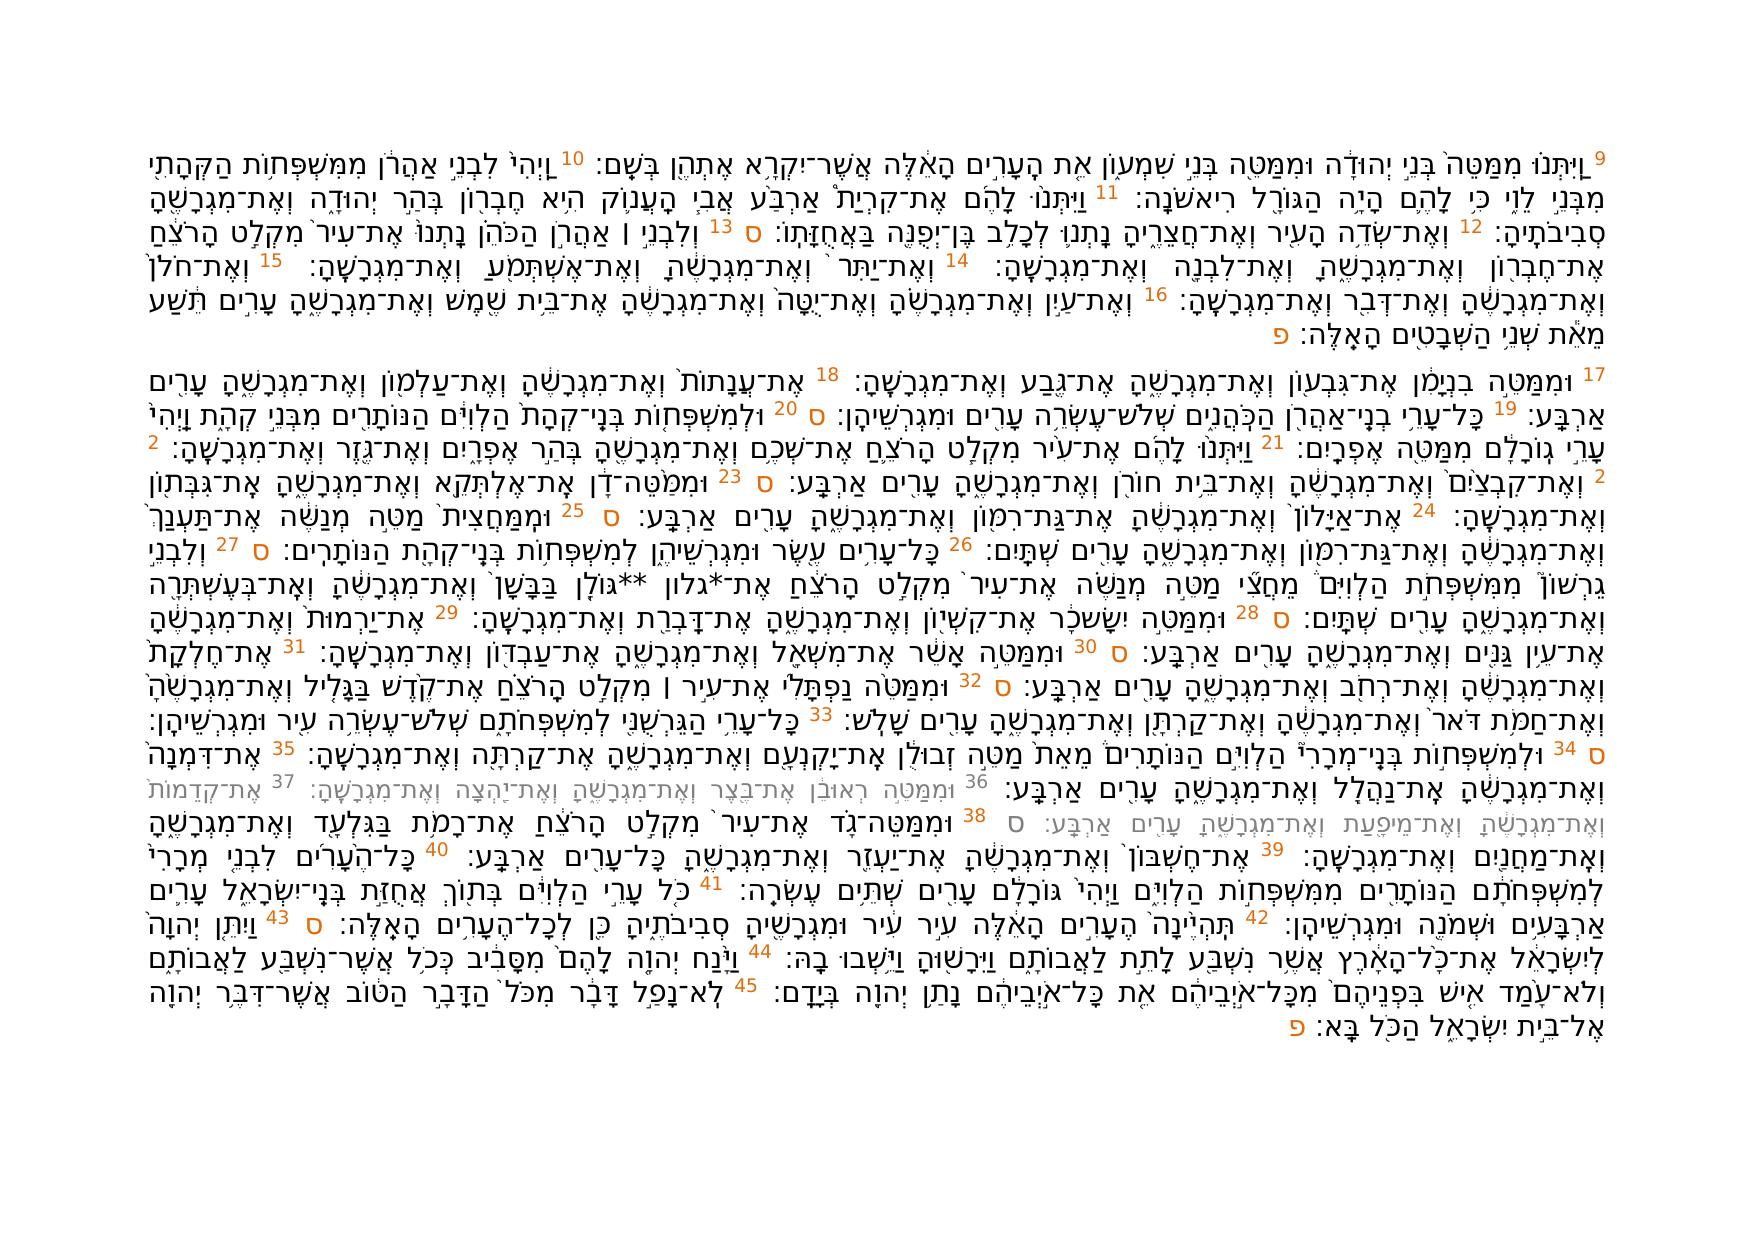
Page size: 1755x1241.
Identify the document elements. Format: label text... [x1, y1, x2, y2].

text 17 וּמִמַּטֵּ֣ה בִנְיָמִ֔ן אֶת־גִּבְע֖וֹן וְאֶת־מִגְרָשֶׁ֑הָ אֶת־גֶּ֖בַע וְאֶת־מִגְרָשֶֽׁהָ׃ ‬‬18 אֶת־עֲנָתוֹת֙ וְאֶת־מִגְרָשֶׁ֔הָ וְאֶת־עַלְמ֖וֹן וְאֶת־מִגְרָשֶׁ֑הָ עָרִ֖ים אַרְבַּֽע׃ ‬‬19 כָּל־עָרֵ֥י בְנֵֽי־אַהֲרֹ֖ן הַכֹּֽהֲנִ֑ים שְׁלֹשׁ־עֶשְׂרֵ֥ה עָרִ֖ים וּמִגְרְשֵׁיהֶֽן׃ ס ‬‬20 וּלְמִשְׁפְּח֤וֹת בְּנֵֽי־קְהָת֙ הַלְוִיִּ֔ם הַנּוֹתָרִ֖ים מִבְּנֵ֣י קְהָ֑ת וַֽיְהִי֙ עָרֵ֣י גֽוֹרָלָ֔ם מִמַּטֵּ֖ה אֶפְרָֽיִם׃ ‬‬21 וַיִּתְּנ֨וּ לָהֶ֜ם אֶת־עִ֨יר מִקְלַ֧ט הָרֹצֵ֛חַ אֶת־שְׁכֶ֥ם וְאֶת־מִגְרָשֶׁ֖הָ בְּהַ֣ר אֶפְרָ֑יִם וְאֶת־גֶּ֖זֶר וְאֶת־מִגְרָשֶֽׁהָ׃ ‬‬22 וְאֶת־קִבְצַ֙יִם֙ וְאֶת־מִגְרָשֶׁ֔הָ וְאֶת־בֵּ֥ית חוֹרֹ֖ן וְאֶת־מִגְרָשֶׁ֑הָ עָרִ֖ים אַרְבַּֽע׃ ס ‬‬23 וּמִמַּ֨טֵּה־דָ֔ן אֶֽת־אֶלְתְּקֵ֖א וְאֶת־מִגְרָשֶׁ֑הָ אֶֽת־גִּבְּת֖וֹן וְאֶת־מִגְרָשֶֽׁהָ׃ ‬‬24 אֶת־אַיָּלוֹן֙ וְאֶת־מִגְרָשֶׁ֔הָ אֶת־גַּת־רִמּ֖וֹן וְאֶת־מִגְרָשֶׁ֑הָ עָרִ֖ים אַרְבַּֽע׃ ס ‬‬25 וּמִֽמַּחֲצִית֙ מַטֵּ֣ה מְנַשֶּׁ֔ה אֶת־תַּעְנַךְ֙ וְאֶת־מִגְרָשֶׁ֔הָ וְאֶת־גַּת־רִמּ֖וֹן וְאֶת־מִגְרָשֶׁ֑הָ עָרִ֖ים שְׁתָּֽיִם׃ ‬‬26 כָּל־עָרִ֥ים עֶ֖שֶׂר וּמִגְרְשֵׁיהֶ֑ן לְמִשְׁפְּח֥וֹת בְּנֵֽי־קְהָ֖ת הַנּוֹתָרִֽים׃ ס ‬‬27 וְלִבְנֵ֣י גֵרְשׁוֹן֮ מִמִּשְׁפְּחֹ֣ת הַלְוִיִּם֒ מֵחֲצִ֞י מַטֵּ֣ה מְנַשֶּׁ֗ה אֶת־עִיר֙ מִקְלַ֣ט הָרֹצֵ֔חַ אֶת־*גלון **גּוֹלָ֤ן בַּבָּשָׁן֙ וְאֶת־מִגְרָשֶׁ֔הָ וְאֶֽת־בְּעֶשְׁתְּרָ֖ה וְאֶת־מִגְרָשֶׁ֑הָ עָרִ֖ים שְׁתָּֽיִם׃ ס ‬‬28 וּמִמַּטֵּ֣ה יִשָׂשכָ֔ר אֶת־קִשְׁי֖וֹן וְאֶת־מִגְרָשֶׁ֑הָ אֶת־דָּֽבְרַ֖ת וְאֶת־מִגְרָשֶֽׁהָ׃ ‬‬29 אֶת־יַרְמוּת֙ וְאֶת־מִגְרָשֶׁ֔הָ אֶת־עֵ֥ין גַּנִּ֖ים וְאֶת־מִגְרָשֶׁ֑הָ עָרִ֖ים אַרְבַּֽע׃ ס ‬‬30 וּמִמַּטֵּ֣ה אָשֵׁ֔ר אֶת־מִשְׁאָ֖ל וְאֶת־מִגְרָשֶׁ֑הָ אֶת־עַבְדּ֖וֹן וְאֶת־מִגְרָשֶֽׁהָ׃ ‬‬31 אֶת־חֶלְקָת֙ וְאֶת־מִגְרָשֶׁ֔הָ וְאֶת־רְחֹ֖ב וְאֶת־מִגְרָשֶׁ֑הָ עָרִ֖ים אַרְבַּֽע׃ ס ‬‬32 וּמִמַּטֵּ֨ה נַפְתָּלִ֜י אֶת־עִ֣יר ׀ מִקְלַ֣ט הָֽרֹצֵ֗חַ אֶת־קֶ֨דֶשׁ בַּגָּלִ֤יל וְאֶת־מִגְרָשֶׁ֙הָ֙ וְאֶת־חַמֹּ֥ת דֹּאר֙ וְאֶת־מִגְרָשֶׁ֔הָ וְאֶת־קַרְתָּ֖ן וְאֶת־מִגְרָשֶׁ֑הָ עָרִ֖ים שָׁלֹֽשׁ׃ ‬‬33 כָּל־עָרֵ֥י הַגֵּרְשֻׁנִּ֖י לְמִשְׁפְּחֹתָ֑ם שְׁלֹשׁ־עֶשְׂרֵ֥ה עִ֖יר וּמִגְרְשֵׁיהֶֽן׃ ס ‬‬34 וּלְמִשְׁפְּח֣וֹת בְּנֵֽי־מְרָרִי֮ הַלְוִיִּ֣ם הַנּוֹתָרִים֒ מֵאֵת֙ מַטֵּ֣ה זְבוּלֻ֔ן אֶֽת־יָקְנְעָ֖ם וְאֶת־מִגְרָשֶׁ֑הָ אֶת־קַרְתָּ֖ה וְאֶת־מִגְרָשֶֽׁהָ׃ ‬‬35 אֶת־דִּמְנָה֙ וְאֶת־מִגְרָשֶׁ֔הָ אֶֽת־נַהֲלָ֖ל וְאֶת־מִגְרָשֶׁ֑הָ עָרִ֖ים אַרְבַּֽע׃ 36 ‬‬וּמִמַּטֵּ֣ה רְאוּבֵ֔ן אֶת־בֶּ֖צֶר וְאֶת־מִגְרָשֶׁ֑הָ וְאֶת־יַ֖הְצָה וְאֶת־מִגְרָשֶֽׁהָ׃ 37 אֶת־קְדֵמוֹת֙ וְאֶת־מִגְרָשֶׁ֔הָ וְאֶת־מֵיפָ֖עַת וְאֶת־מִגְרָשֶׁ֑הָ עָרִ֖ים אַרְבַּֽע׃ ס ‬‬‬‬38 וּמִמַּטֵּה־גָ֗ד אֶת־עִיר֙ מִקְלַ֣ט הָרֹצֵ֔חַ אֶת־רָמֹ֥ת בַּגִּלְעָ֖ד וְאֶת־מִגְרָשֶׁ֑הָ וְאֶֽת־מַחֲנַ֖יִם וְאֶת־מִגְרָשֶֽׁהָ׃ ‬‬39 אֶת־חֶשְׁבּוֹן֙ וְאֶת־מִגְרָשֶׁ֔הָ אֶת־יַעְזֵ֖ר וְאֶת־מִגְרָשֶׁ֑הָ כָּל־עָרִ֖ים אַרְבַּֽע׃ ‬‬40 כָּל־הֶ֨עָרִ֜ים לִבְנֵ֤י מְרָרִי֙ לְמִשְׁפְּחֹתָ֔ם הַנּוֹתָרִ֖ים מִמִּשְׁפְּח֣וֹת הַלְוִיִּ֑ם וַיְהִי֙ גּוֹרָלָ֔ם עָרִ֖ים שְׁתֵּ֥ים עֶשְׂרֵֽה׃ ‬‬41 כֹּ֚ל עָרֵ֣י הַלְוִיִּ֔ם בְּת֖וֹךְ אֲחֻזַּ֣ת בְּנֵֽי־יִשְׂרָאֵ֑ל עָרִ֛ים אַרְבָּעִ֥ים וּשְׁמֹנֶ֖ה וּמִגְרְשֵׁיהֶֽן׃ ‬‬42 תִּֽהְיֶ֙ינָה֙ הֶעָרִ֣ים הָאֵ֔לֶּה עִ֣יר עִ֔יר וּמִגְרָשֶׁ֖יהָ סְבִיבֹתֶ֑יהָ כֵּ֖ן לְכָל־הֶעָרִ֥ים הָאֵֽלֶּה׃ ס ‬‬43 וַיִתֵּ֤ן יְהוָה֙ לְיִשְׂרָאֵ֔ל אֶת־כָּ֨ל־הָאָ֔רֶץ אֲשֶׁ֥ר נִשְׁבַּ֖ע לָתֵ֣ת לַאֲבוֹתָ֑ם וַיִּרָשׁ֖וּהָ וַיֵּ֥שְׁבוּ בָֽהּ׃ ‬44 וַיָּ֨נַח יְהוָ֤ה לָהֶם֙ מִסָּבִ֔יב כְּכֹ֥ל אֲשֶׁר־נִשְׁבַּ֖ע לַאֲבוֹתָ֑ם וְלֹא־עָ֨מַד אִ֤ישׁ בִּפְנֵיהֶם֙ מִכָּל־אֹ֣יְבֵיהֶ֔ם אֵ֚ת כָּל־אֹ֣יְבֵיהֶ֔ם נָתַ֥ן יְהוָ֖ה בְּיָדָֽם׃ ‬‬45 לֹֽא־נָפַ֣ל דָּבָ֔ר מִכֹּל֙ הַדָּבָ֣ר הַטּ֔וֹב אֲשֶׁר־דִּבֶּ֥ר יְהוָ֖ה אֶל־בֵּ֣ית יִשְׂרָאֵ֑ל הַכֹּ֖ל בָּֽא׃ פ ‬‬ [148, 364, 1606, 1043]
text 9 וֽ͏ַיִּתְּנ֗וּ מִמַּטֵּה֙ בְּנֵ֣י יְהוּדָ֔ה וּמִמַּטֵּ֖ה בְּנֵ֣י שִׁמְע֑וֹן אֵ֚ת הֶֽעָרִ֣ים הָאֵ֔לֶּה אֲשֶׁר־יִקְרָ֥א אֶתְהֶ֖ן בְּשֵֽׁם׃ ‬‬10 וֽ͏ַיְהִי֙ לִבְנֵ֣י אַהֲרֹ֔ן מִמִּשְׁפְּח֥וֹת הַקְּהָתִ֖י מִבְּנֵ֣י לֵוִ֑י כִּ֥י לָהֶ֛ם הָיָ֥ה הַגּוֹרָ֖ל רִיאשֹׁנָֽה׃ ‬‬11 וַיִּתְּנ֨וּ לָהֶ֜ם אֶת־קִרְיַת֩ אַרְבַּ֨ע אֲבִ֧י הָֽעֲנ֛וֹק הִ֥יא חֶבְר֖וֹן בְּהַ֣ר יְהוּדָ֑ה וְאֶת־מִגְרָשֶׁ֖הָ סְבִיבֹתֶֽיהָ׃ ‬‬12 וְאֶת־שְׂדֵ֥ה הָעִ֖יר וְאֶת־חֲצֵרֶ֑יהָ נָֽ‬‏תְנ֛וּ לְכָלֵ֥ב בֶּן־יְפֻנֶּ֖ה בַּאֲחֻזָּתֽוֹ׃ ס ‬‬‬13 וְלִבְנֵ֣י ׀ אַהֲרֹ֣ן הַכֹּהֵ֗ן נָֽתְנוּ֙ אֶת־עִיר֙ מִקְלַ֣ט הָרֹצֵ֔חַ אֶת־חֶבְר֖וֹן וְאֶת־מִגְרָשֶׁ֑הָ וְאֶת־לִבְנָ֖ה וְאֶת־מִגְרָשֶֽׁהָ׃ ‬‬14 וְאֶת־יַתִּר֙ וְאֶת־מִגְרָשֶׁ֔הָ וְאֶת־אֶשְׁתְּמֹ֖עַ וְאֶת־מִגְרָשֶֽׁהָ׃ ‬‬15 וְאֶת־חֹלֹן֙ וְאֶת־מִגְרָשֶׁ֔הָ וְאֶת־דְּבִ֖ר וְאֶת־מִגְרָשֶֽׁהָ׃ ‬‬16 וְאֶת־עַ֣יִן וְאֶת־מִגְרָשֶׁ֗הָ וְאֶת־יֻטָּה֙ וְאֶת־מִגְרָשֶׁ֔הָ אֶת־בֵּ֥ית שֶׁ֖מֶשׁ וְאֶת־מִגְרָשֶׁ֑הָ עָרִ֣ים תֵּ֔שַׁע מֵאֵ֕ת שְׁנֵ֥י הַשְּׁבָטִ֖ים הָאֵֽלֶּה׃ פ ‬‬ [148, 148, 1606, 351]
